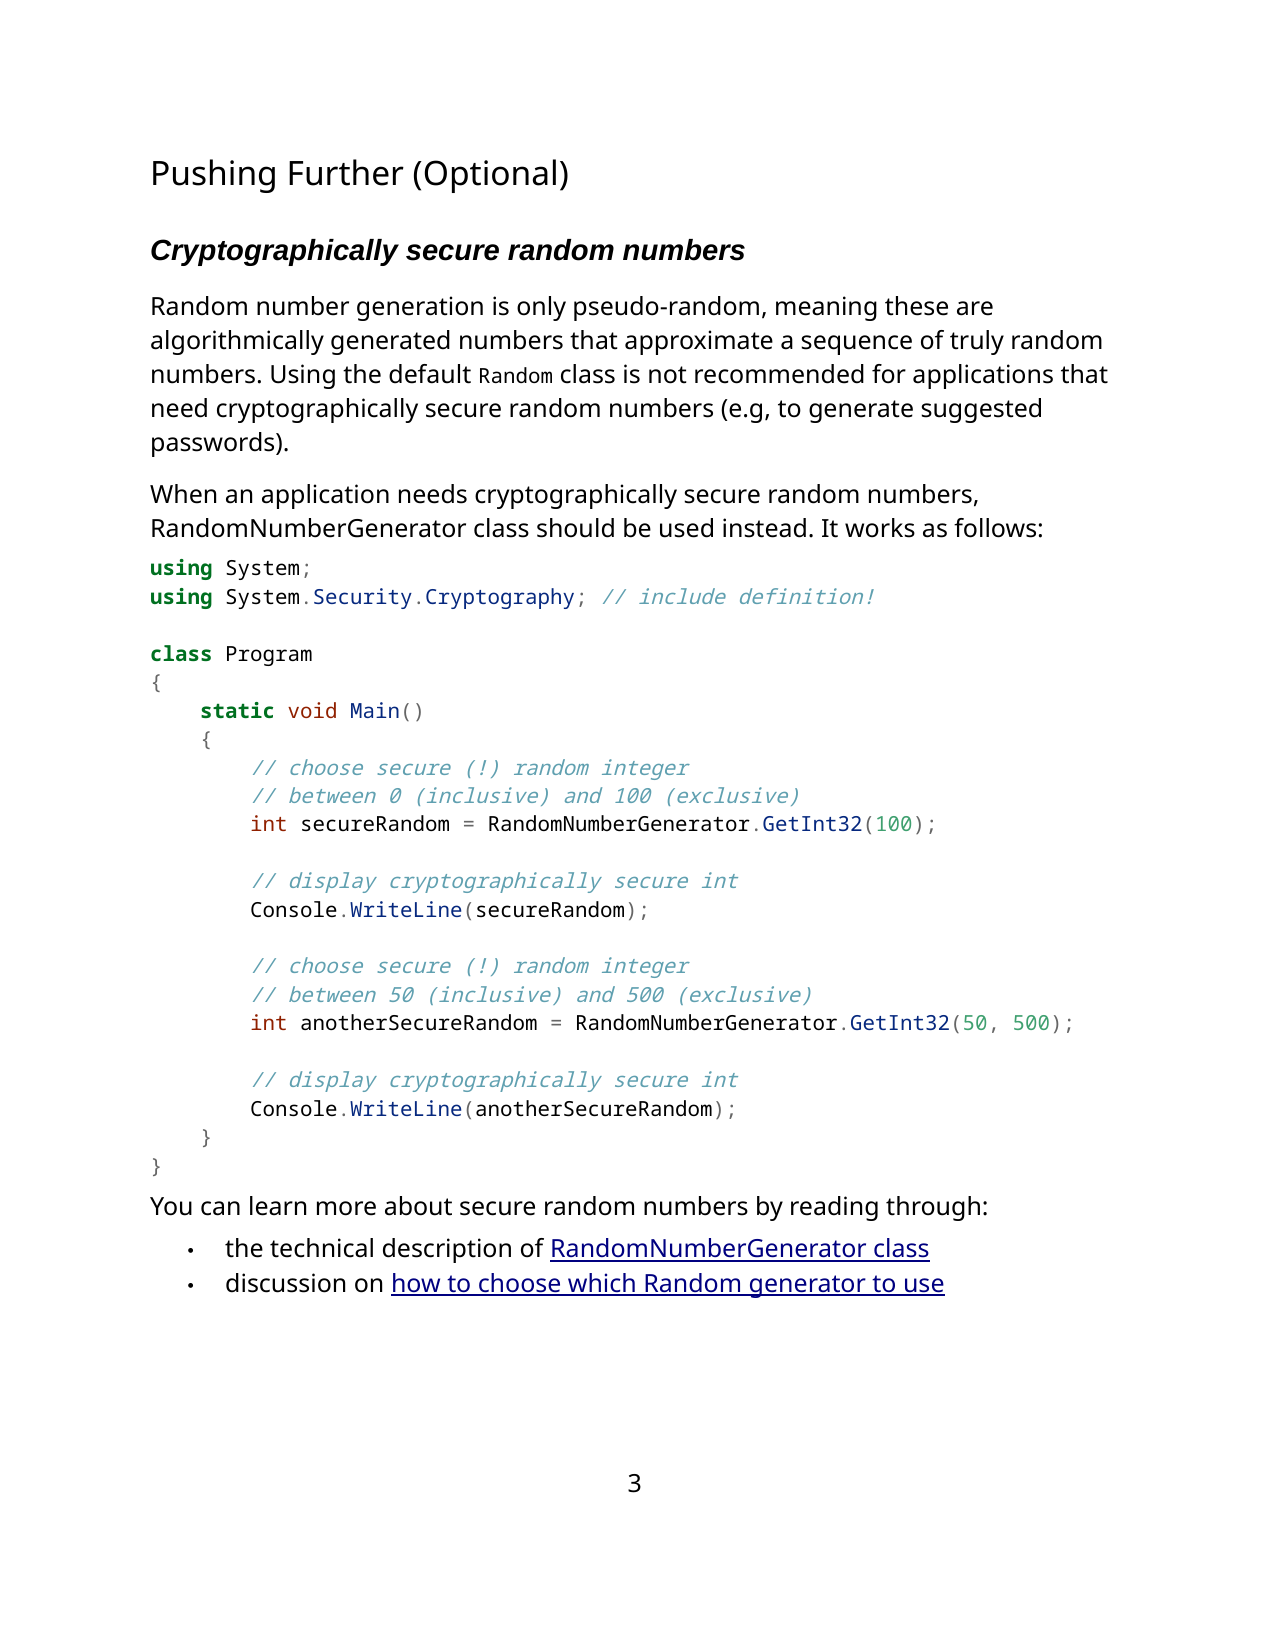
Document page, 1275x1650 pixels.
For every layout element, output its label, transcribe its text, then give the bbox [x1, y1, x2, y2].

list discussion on how to choose which Random generator to use [187, 1265, 1125, 1299]
subtitle Cryptographically secure random numbers [150, 233, 1125, 267]
list the technical description of RandomNumberGenerator class [187, 1231, 1125, 1265]
text // between 0 (inclusive) and 100 (exclusive) [150, 781, 1125, 809]
text When an application needs cryptographically secure random numbers, RandomNumberGenerator class should be used instead. It works as follows: [150, 476, 1125, 544]
text Console.WriteLine(secureRandom); [150, 895, 1125, 923]
text using System.Security.Cryptography; // include definition! [150, 582, 1125, 610]
text You can learn more about secure random numbers by reading through: [150, 1188, 1125, 1222]
text // display cryptographically secure int [150, 1065, 1125, 1094]
text class Program [150, 639, 1125, 667]
text { [150, 724, 1125, 753]
text int anotherSecureRandom = RandomNumberGenerator.GetInt32(50, 500); [150, 1008, 1125, 1037]
text using System; [150, 553, 1125, 582]
text int secureRandom = RandomNumberGenerator.GetInt32(100); [150, 809, 1125, 838]
text // display cryptographically secure int [150, 866, 1125, 895]
text } [150, 1151, 1125, 1179]
text static void Main() [150, 696, 1125, 724]
text // choose secure (!) random integer [150, 952, 1125, 980]
text // between 50 (inclusive) and 500 (exclusive) [150, 980, 1125, 1008]
text Random number generation is only pseudo-random, meaning these are algorithmically generated numbers that approximate a sequence of truly random numbers. Using the default Random class is not recommended for applications that need cryptographically secure random numbers (e.g, to generate suggested passwords). [150, 288, 1125, 458]
text // choose secure (!) random integer [150, 753, 1125, 781]
text { [150, 667, 1125, 696]
subtitle Pushing Further (Optional) [150, 150, 1125, 196]
text } [150, 1122, 1125, 1151]
text Console.WriteLine(anotherSecureRandom); [150, 1094, 1125, 1122]
